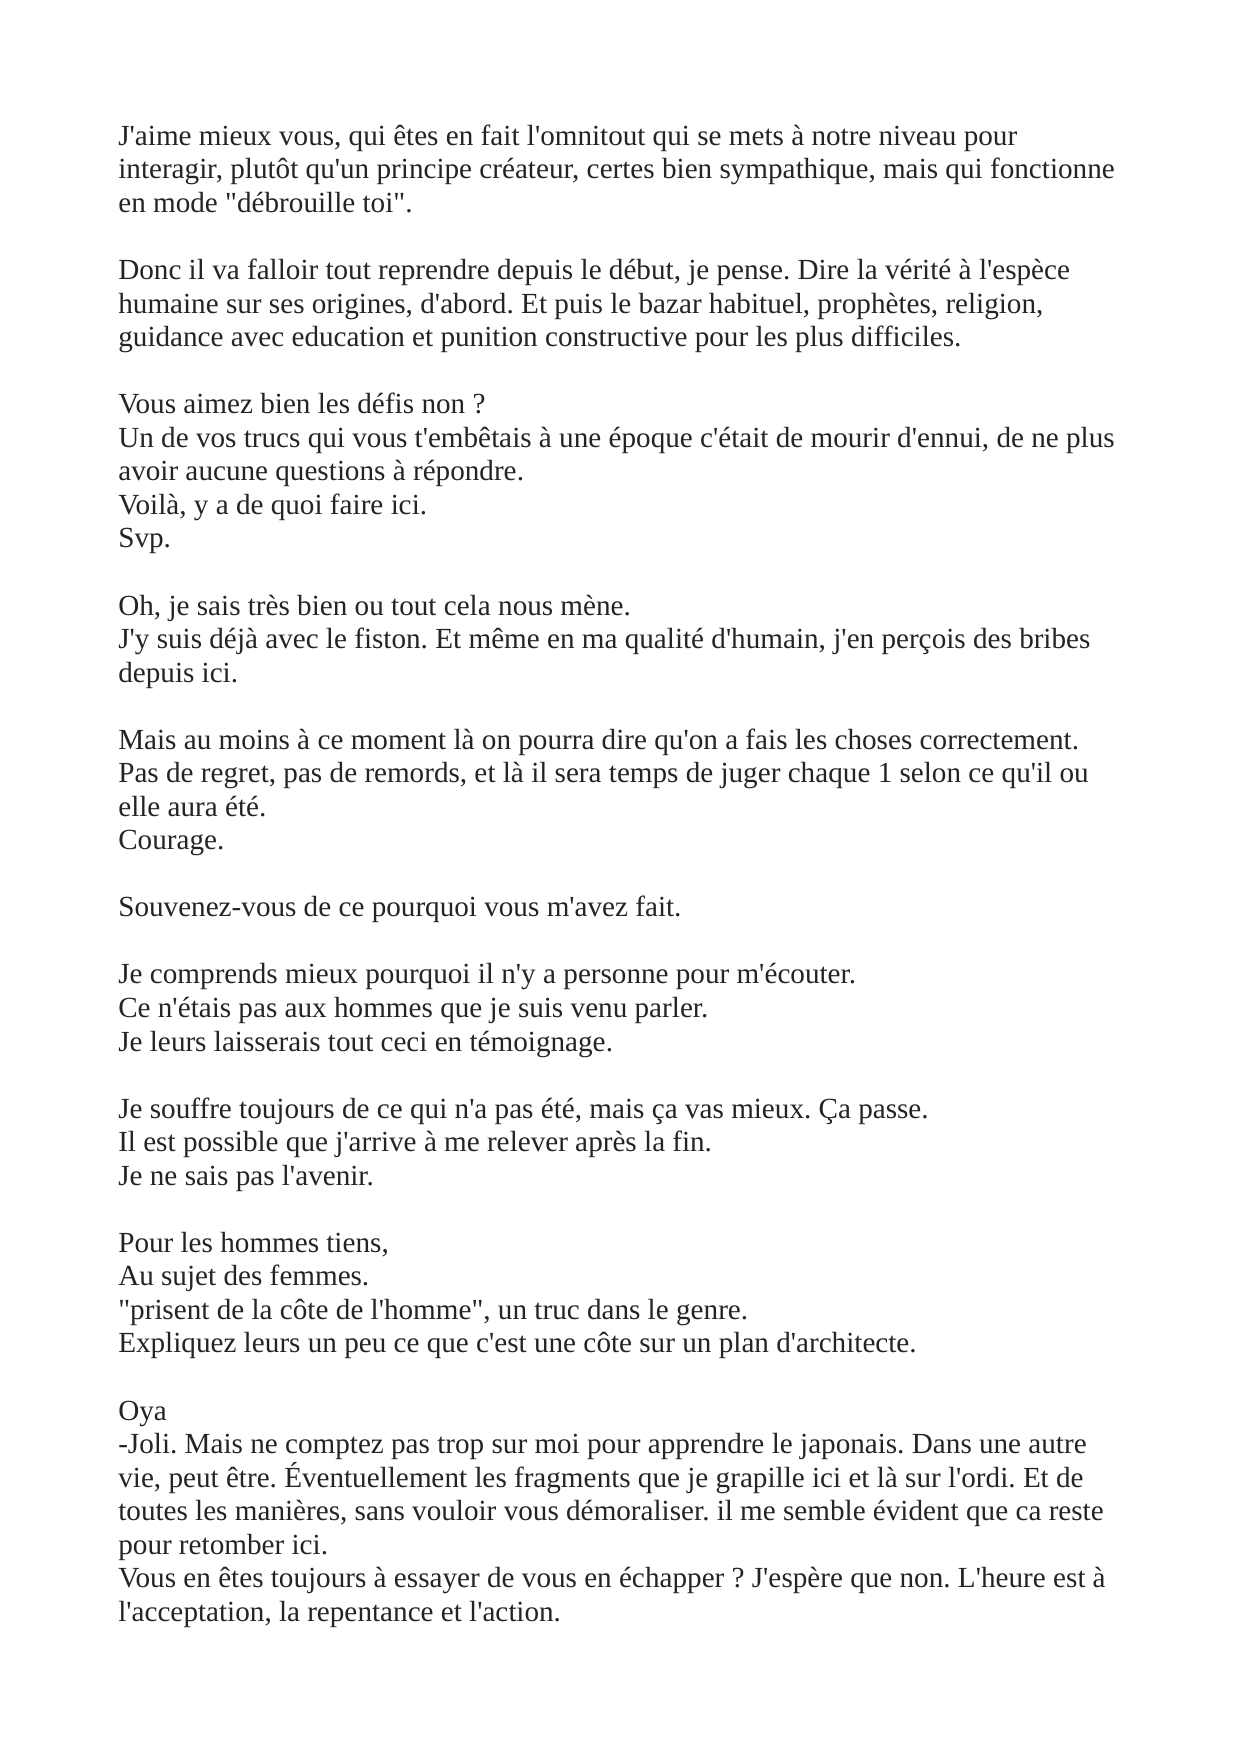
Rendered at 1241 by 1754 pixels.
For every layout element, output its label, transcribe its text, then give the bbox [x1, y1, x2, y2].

text Voilà, y a de quoi faire ici. [118, 487, 1122, 521]
text Ce n'étais pas aux hommes que je suis venu parler. [118, 990, 1122, 1024]
text Oya [118, 1393, 1122, 1426]
text Expliquez leurs un peu ce que c'est une côte sur un plan d'architecte. [118, 1326, 1122, 1359]
text J'aime mieux vous, qui êtes en fait l'omnitout qui se mets à notre niveau pour interagir, plutôt qu'un principe créateur, certes bien sympathique, mais qui fonctionne en mode "débrouille toi". [118, 118, 1122, 219]
text -Joli. Mais ne comptez pas trop sur moi pour apprendre le japonais. Dans une autre vie, peut être. Éventuellement les fragments que je grapille ici et là sur l'ordi. Et de toutes les manières, sans vouloir vous démoraliser. il me semble évident que ca reste pour retomber ici. [118, 1426, 1122, 1560]
text Vous aimez bien les défis non ? [118, 386, 1122, 420]
text Au sujet des femmes. [118, 1258, 1122, 1292]
text Je ne sais pas l'avenir. [118, 1158, 1122, 1191]
text Souvenez-vous de ce pourquoi vous m'avez fait. [118, 889, 1122, 923]
text Svp. [118, 521, 1122, 554]
text Je souffre toujours de ce qui n'a pas été, mais ça vas mieux. Ça passe. [118, 1091, 1122, 1124]
text Pas de regret, pas de remords, et là il sera temps de juger chaque 1 selon ce qu'il ou elle aura été. [118, 755, 1122, 822]
text Vous en êtes toujours à essayer de vous en échapper ? J'espère que non. L'heure est à l'acceptation, la repentance et l'action. [118, 1560, 1122, 1627]
text Je comprends mieux pourquoi il n'y a personne pour m'écouter. [118, 957, 1122, 990]
text Je leurs laisserais tout ceci en témoignage. [118, 1024, 1122, 1057]
text Un de vos trucs qui vous t'embêtais à une époque c'était de mourir d'ennui, de ne plus avoir aucune questions à répondre. [118, 420, 1122, 487]
text Il est possible que j'arrive à me relever après la fin. [118, 1124, 1122, 1158]
text Oh, je sais très bien ou tout cela nous mène. [118, 588, 1122, 621]
text Donc il va falloir tout reprendre depuis le début, je pense. Dire la vérité à l'espèce humaine sur ses origines, d'abord. Et puis le bazar habituel, prophètes, religion, guidance avec education et punition constructive pour les plus difficiles. [118, 252, 1122, 353]
text J'y suis déjà avec le fiston. Et même en ma qualité d'humain, j'en perçois des bribes depuis ici. [118, 621, 1122, 688]
text Pour les hommes tiens, [118, 1225, 1122, 1258]
text Mais au moins à ce moment là on pourra dire qu'on a fais les choses correctement. [118, 722, 1122, 755]
text Courage. [118, 822, 1122, 856]
text "prisent de la côte de l'homme", un truc dans le genre. [118, 1292, 1122, 1326]
